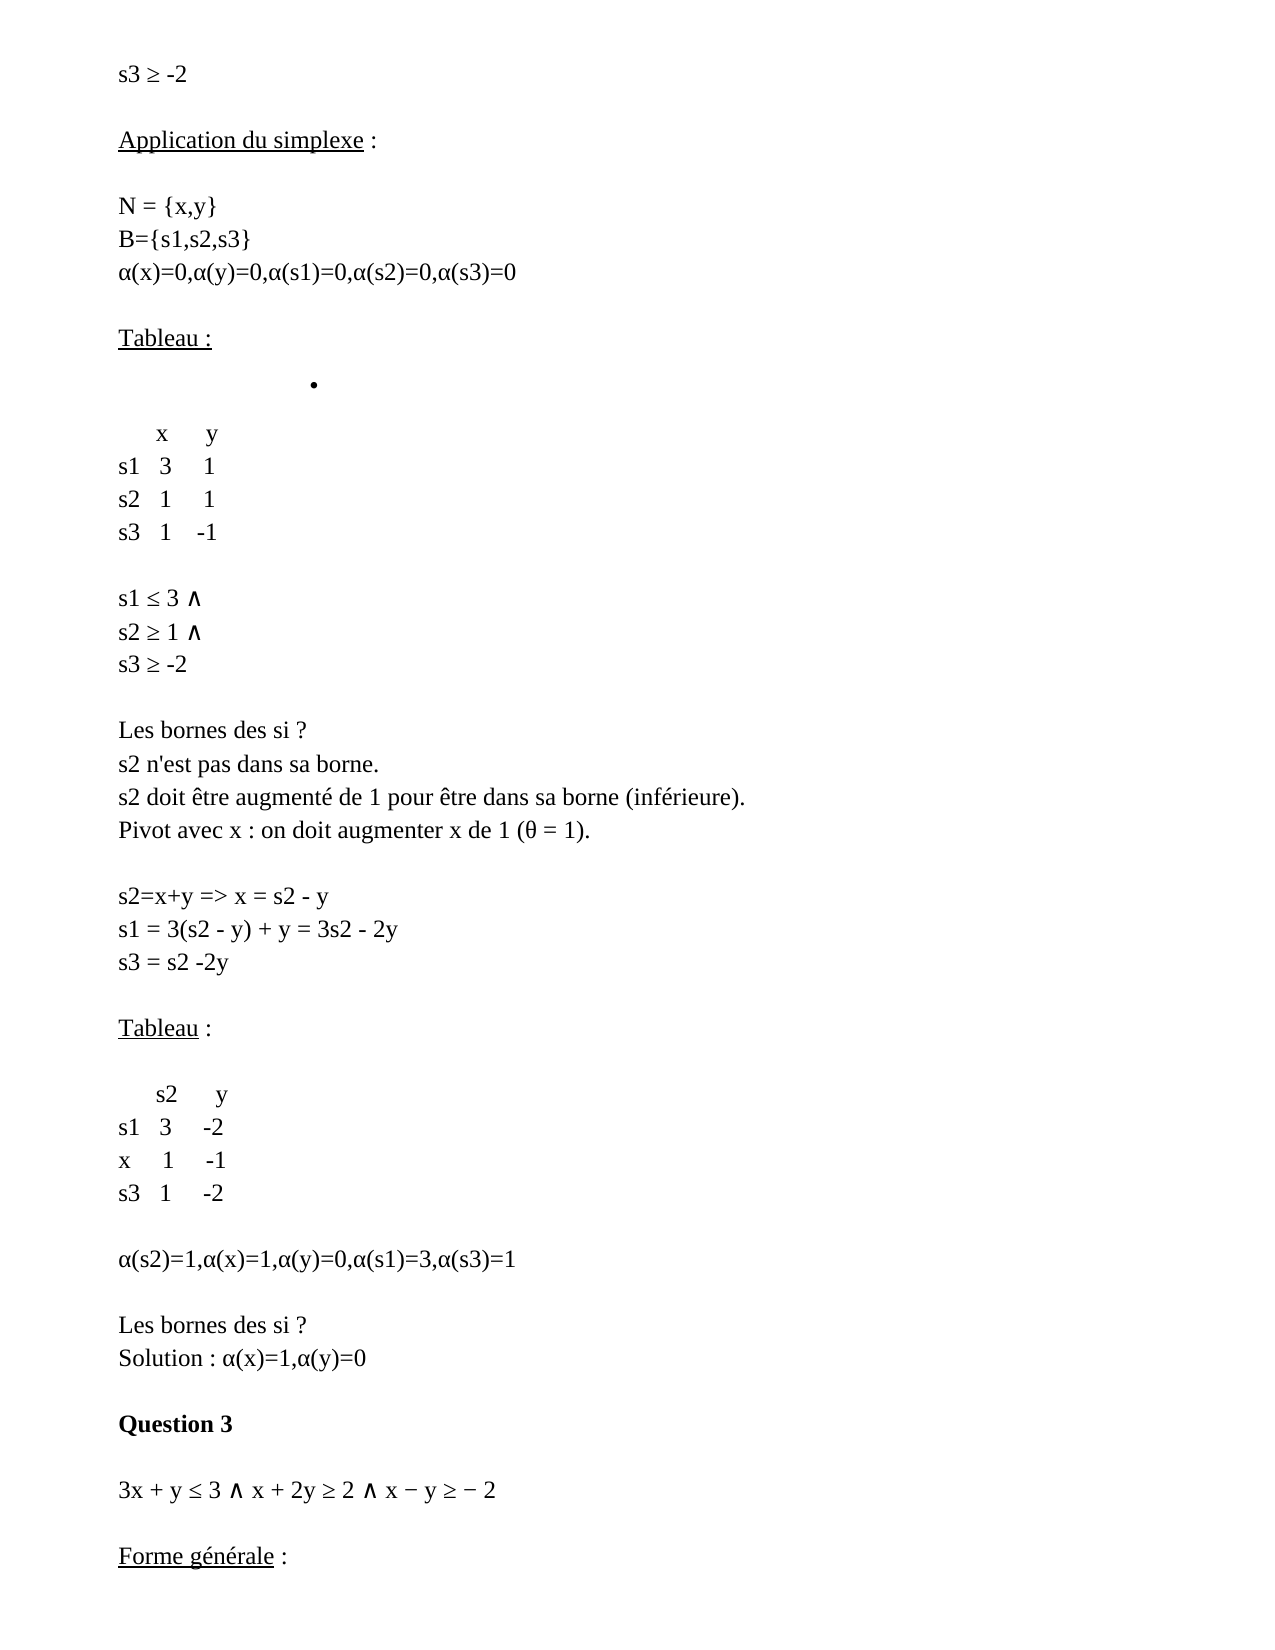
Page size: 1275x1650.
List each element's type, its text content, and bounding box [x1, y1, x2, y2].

text s3 ≥ -2 Application du simplexe : N = {x,y} B={s1,s2,s3} α(x)=0,α(y)=0,α(s1)=0,α(s2)=0,α(s3)=0 Tableau : [118, 59, 1216, 352]
text x y s1 3 1 s2 1 1 s3 1 -1 s1 ≤ 3 ∧ s2 ≥ 1 ∧ s3 ≥ -2 Les bornes des si ? s2 n'est pas dans sa borne. s2 doit être augmenté de 1 pour être dans sa borne (inférieure). Pivot avec x : on doit augmenter x de 1 (θ = 1). s2=x+y => x = s2 - y s1 = 3(s2 - y) + y = 3s2 - 2y s3 = s2 -2y Tableau : s2 y s1 3 -2 x 1 -1 s3 1 -2 α(s2)=1,α(x)=1,α(y)=0,α(s1)=3,α(s3)=1 Les bornes des si ? Solution : α(x)=1,α(y)=0 Question 3 3x + y ≤ 3 ∧ x + 2y ≥ 2 ∧ x − y ≥ − 2 Forme générale : [118, 418, 1216, 1570]
